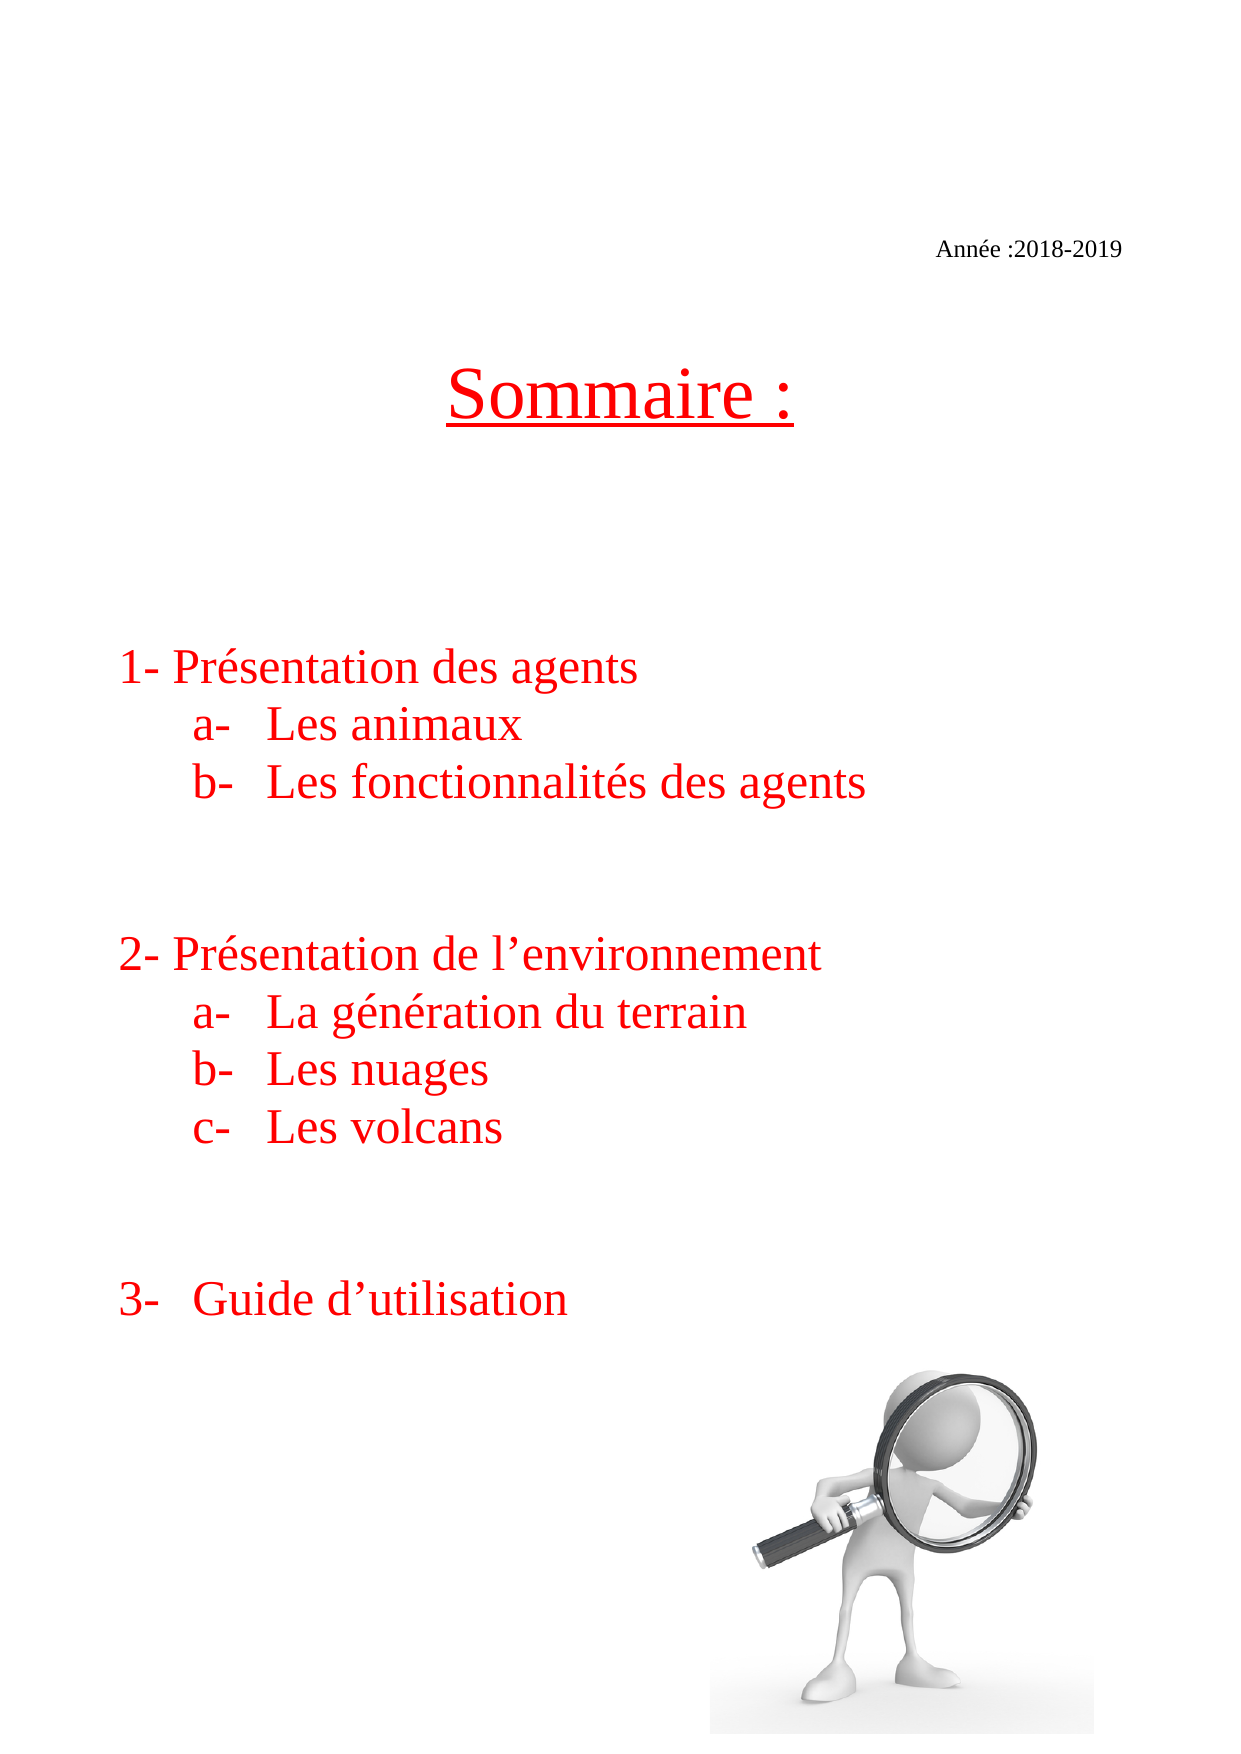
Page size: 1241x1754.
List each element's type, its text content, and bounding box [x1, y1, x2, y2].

text 3- Guide d’utilisation [118, 1269, 1122, 1326]
picture [709, 1349, 1094, 1734]
text 2- Présentation de l’environnement [118, 924, 1122, 981]
text Année :2018-2019 [118, 234, 1122, 263]
text c- Les volcans [118, 1096, 1122, 1154]
text a- La génération du terrain [118, 981, 1122, 1039]
text b- Les fonctionnalités des agents [118, 751, 1122, 809]
text b- Les nuages [118, 1039, 1122, 1096]
text a- Les animaux [118, 694, 1122, 751]
text Sommaire : [118, 349, 1122, 435]
text 1- Présentation des agents [118, 636, 1122, 694]
